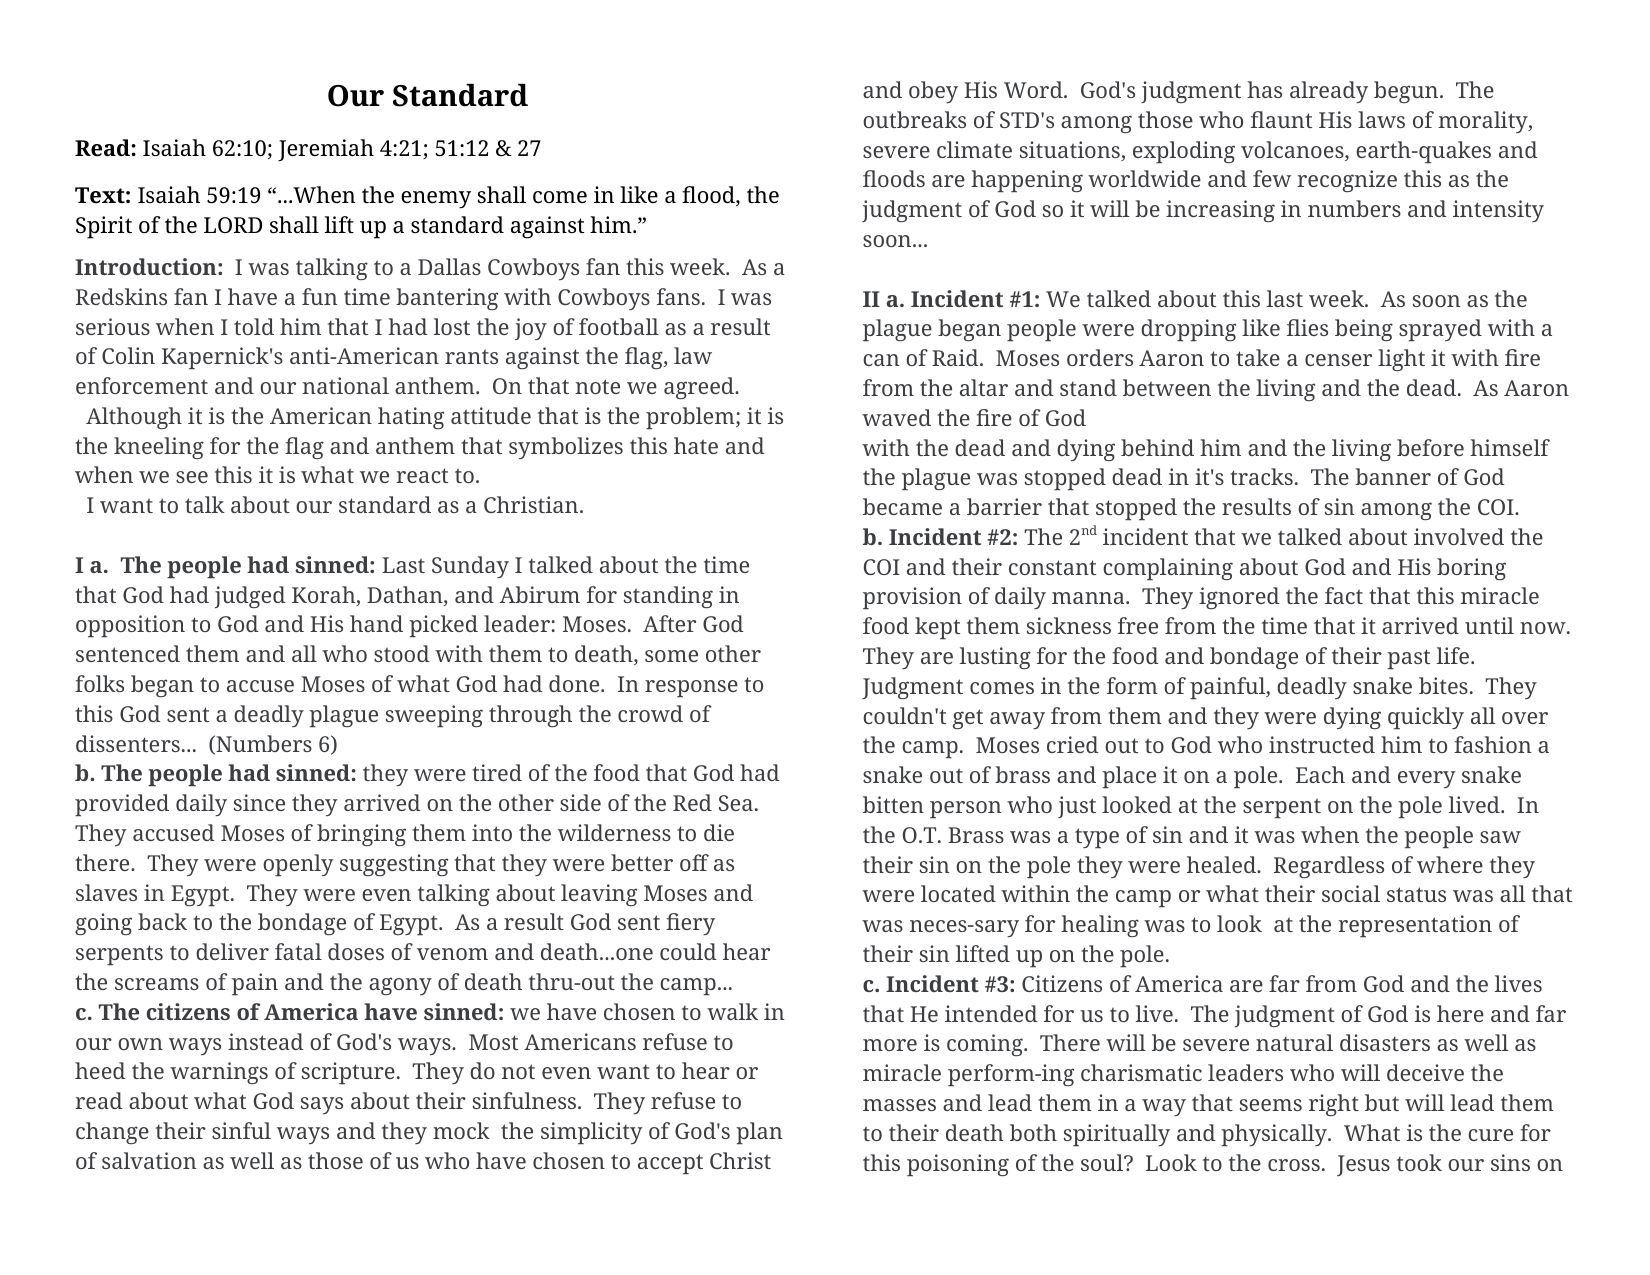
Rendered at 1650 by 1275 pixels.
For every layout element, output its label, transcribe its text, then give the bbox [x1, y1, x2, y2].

text II a. Incident #1: We talked about this last week. As soon as the plague began people were dropping like flies being sprayed with a can of Raid. Moses orders Aaron to take a censer light it with fire from the altar and stand between the living and the dead. As Aaron waved the fire of God [862, 283, 1575, 432]
text I a. The people had sinned: Last Sunday I talked about the time that God had judged Korah, Dathan, and Abirum for standing in opposition to God and His hand picked leader: Moses. After God sentenced them and all who stood with them to death, some other folks began to accuse Moses of what God had done. In response to this God sent a deadly plague sweeping through the crowd of dissenters... (Numbers 6) [75, 550, 787, 758]
text b. Incident #2: The 2nd incident that we talked about involved the COI and their constant complaining about God and His boring provision of daily manna. They ignored the fact that this miracle food kept them sickness free from the time that it arrived until now. They are lusting for the food and bondage of their past life. Judgment comes in the form of painful, deadly snake bites. They couldn't get away from them and they were dying quickly all over the camp. Moses cried out to God who instructed him to fashion a snake out of brass and place it on a pole. Each and every snake bitten person who just looked at the serpent on the pole lived. In the O.T. Brass was a type of sin and it was when the people saw their sin on the pole they were healed. Regardless of where they were located within the camp or what their social status was all that was neces-sary for healing was to look at the representation of their sin lifted up on the pole. [862, 522, 1575, 969]
text c. The citizens of America have sinned: we have chosen to walk in our own ways instead of God's ways. Most Americans refuse to heed the warnings of scripture. They do not even want to hear or read about what God says about their sinfulness. They refuse to change their sinful ways and they mock the simplicity of God's plan of salvation as well as those of us who have chosen to accept Christ [75, 997, 787, 1175]
text b. The people had sinned: they were tired of the food that God had provided daily since they arrived on the other side of the Red Sea. They accused Moses of bringing them into the wilderness to die there. They were openly suggesting that they were better off as slaves in Egypt. They were even talking about leaving Moses and going back to the bondage of Egypt. As a result God sent fiery serpents to deliver fatal doses of venom and death...one could hear the screams of pain and the agony of death thru-out the camp... [75, 758, 787, 997]
text Introduction: I was talking to a Dallas Cowboys fan this week. As a Redskins fan I have a fun time bantering with Cowboys fans. I was serious when I told him that I had lost the joy of football as a result of Colin Kapernick's anti-American rants against the flag, law enforcement and our national anthem. On that note we agreed. [75, 252, 787, 401]
text Although it is the American hating attitude that is the problem; it is the kneeling for the flag and anthem that symbolizes this hate and when we see this it is what we react to. [75, 401, 787, 490]
text Text: Isaiah 59:19 “...When the enemy shall come in like a flood, the Spirit of the LORD shall lift up a standard against him.” [75, 180, 787, 239]
text c. Incident #3: Citizens of America are far from God and the lives that He intended for us to live. The judgment of God is here and far more is coming. There will be severe natural disasters as well as miracle perform-ing charismatic leaders who will deceive the masses and lead them in a way that seems right but will lead them to their death both spiritually and physically. What is the cure for this poisoning of the soul? Look to the cross. Jesus took our sins on [862, 969, 1575, 1177]
text and obey His Word. God's judgment has already begun. The outbreaks of STD's among those who flaunt His laws of morality, severe climate situations, exploding volcanoes, earth-quakes and floods are happening worldwide and few recognize this as the judgment of God so it will be increasing in numbers and intensity soon... [862, 75, 1575, 254]
text I want to talk about our standard as a Christian. [75, 490, 787, 520]
text Read: Isaiah 62:10; Jeremiah 4:21; 51:12 & 27 [75, 133, 787, 163]
text with the dead and dying behind him and the living before himself the plague was stopped dead in it's tracks. The banner of God became a barrier that stopped the results of sin among the COI. [862, 432, 1575, 522]
text Our Standard [75, 75, 787, 115]
